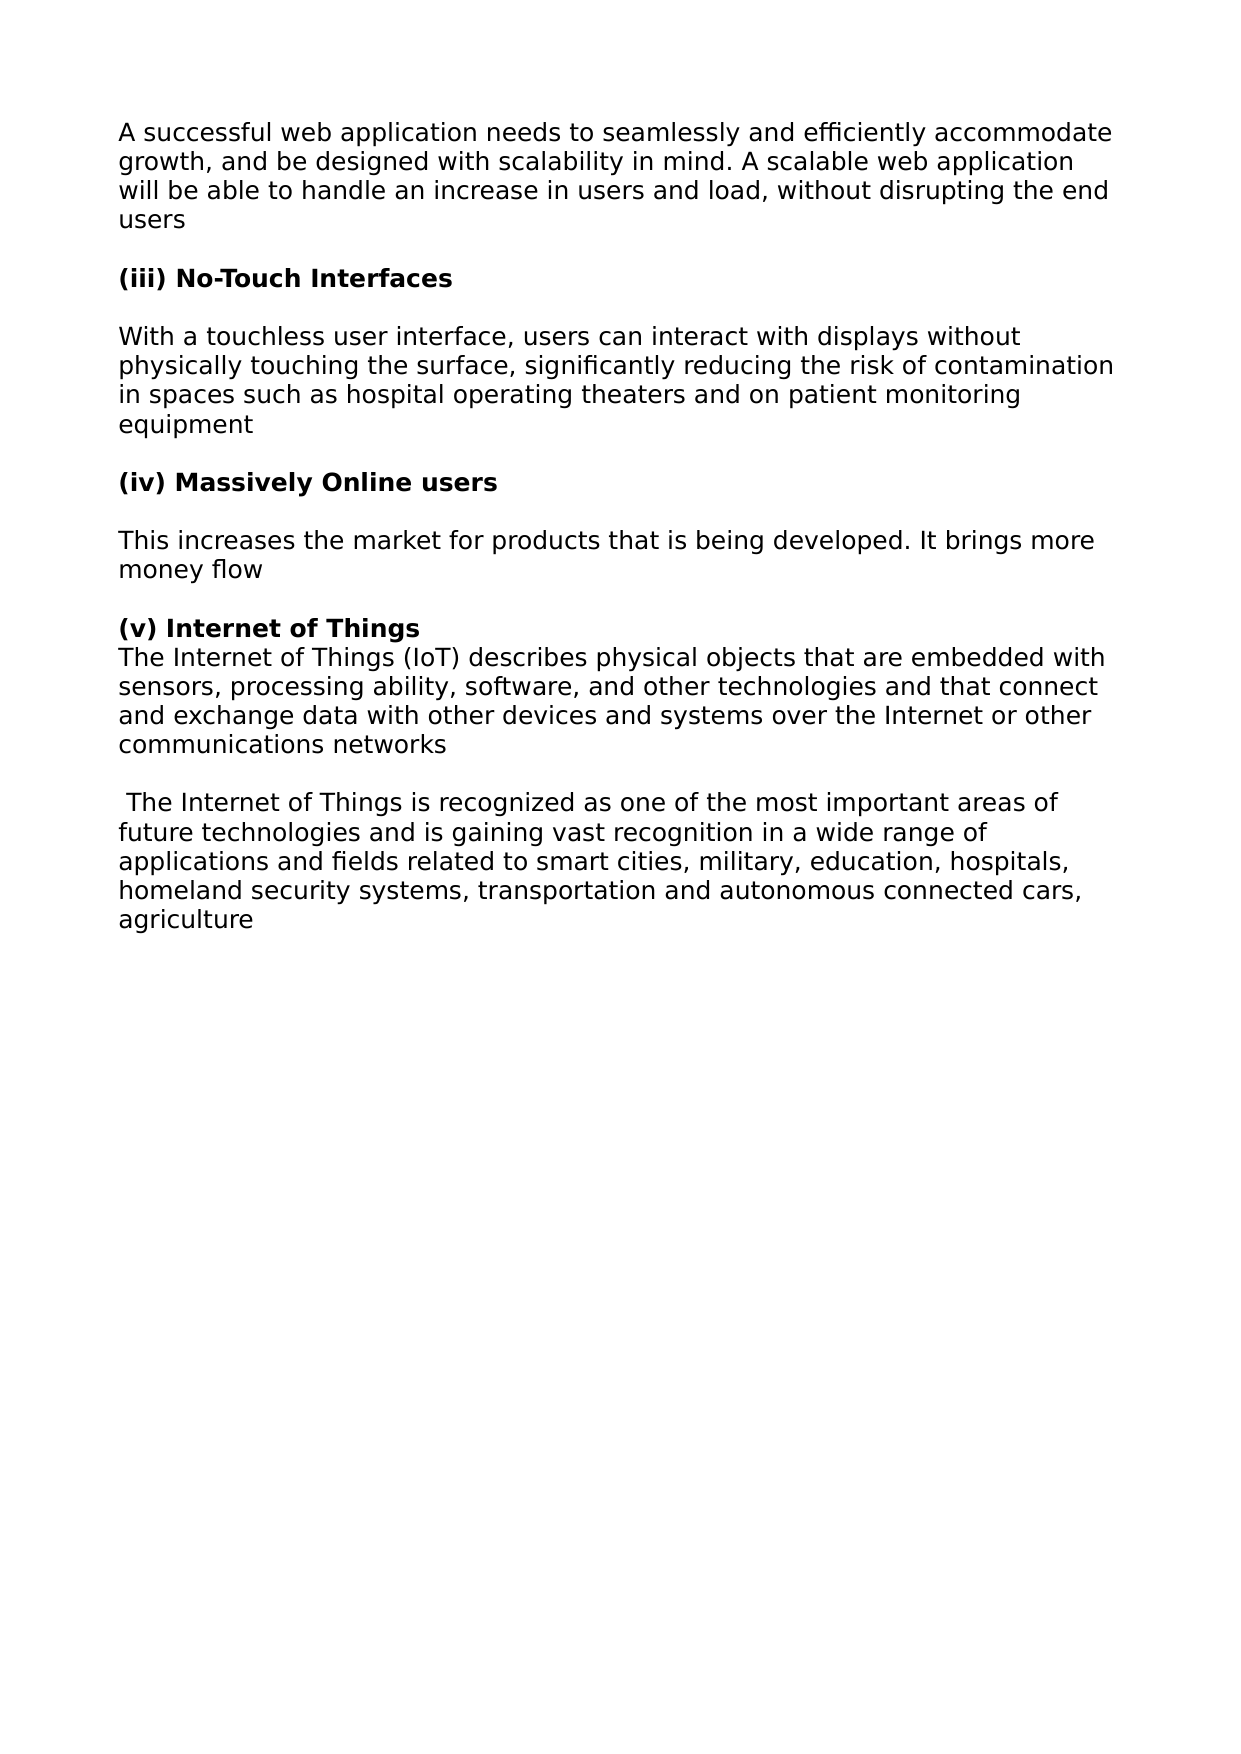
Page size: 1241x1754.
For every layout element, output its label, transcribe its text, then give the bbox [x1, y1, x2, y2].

text (iv) Massively Online users [118, 468, 1122, 497]
text With a touchless user interface, users can interact with displays without physically touching the surface, significantly reducing the risk of contamination in spaces such as hospital operating theaters and on patient monitoring equipment [118, 322, 1122, 439]
text (v) Internet of Things [118, 614, 1122, 643]
text A successful web application needs to seamlessly and efficiently accommodate growth, and be designed with scalability in mind. A scalable web application will be able to handle an increase in users and load, without disrupting the end users [118, 118, 1122, 235]
text The Internet of Things is recognized as one of the most important areas of future technologies and is gaining vast recognition in a wide range of applications and fields related to smart cities, military, education, hospitals, homeland security systems, transportation and autonomous connected cars, agriculture [118, 788, 1122, 934]
text (iii) No-Touch Interfaces [118, 264, 1122, 293]
text The Internet of Things (IoT) describes physical objects that are embedded with sensors, processing ability, software, and other technologies and that connect and exchange data with other devices and systems over the Internet or other communications networks [118, 643, 1122, 760]
text This increases the market for products that is being developed. It brings more money flow [118, 526, 1122, 585]
